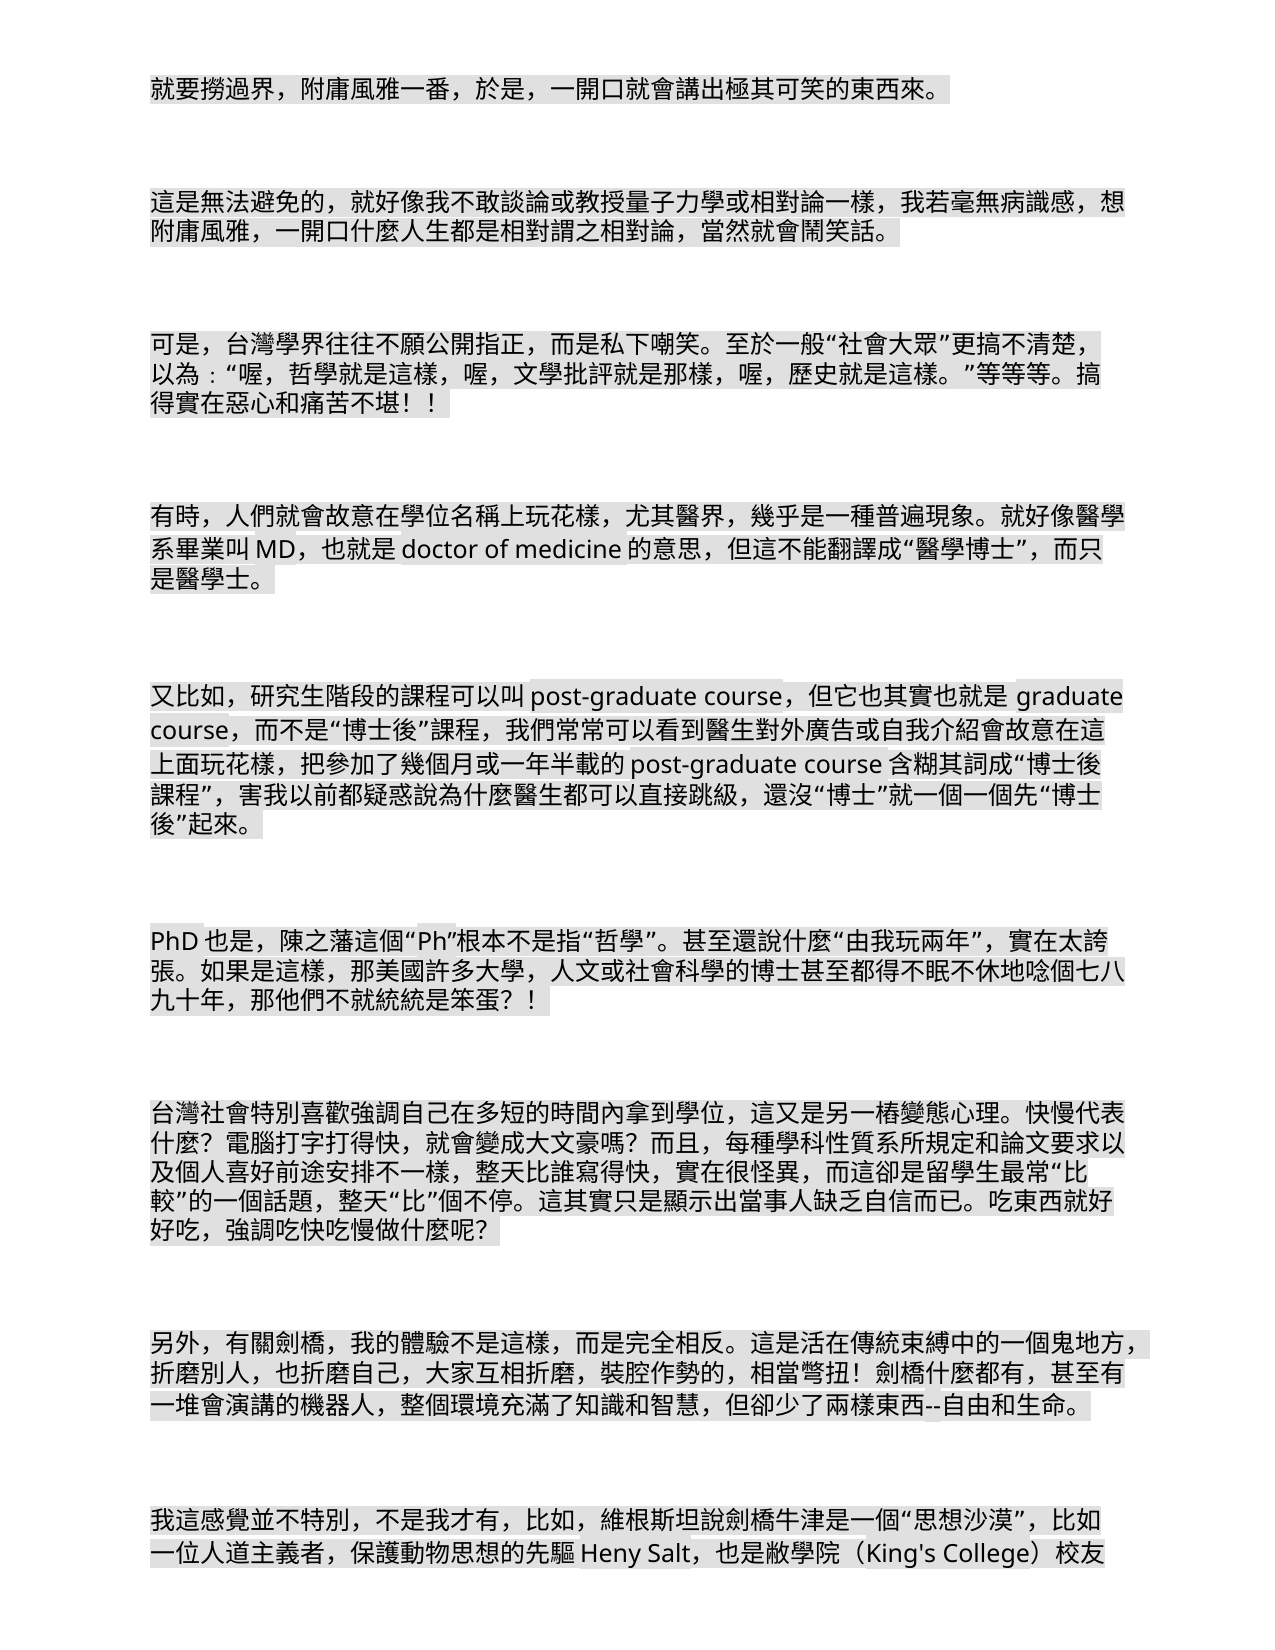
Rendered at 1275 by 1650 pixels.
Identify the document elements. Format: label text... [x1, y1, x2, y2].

text 我這感覺並不特別，不是我才有，比如，維根斯坦說劍橋牛津是一個“思想沙漠”，比如一位人道主義者，保護動物思想的先驅Heny Salt，也是敝學院（King's College）校友 [150, 1506, 1125, 1569]
text 另外，有關劍橋，我的體驗不是這樣，而是完全相反。這是活在傳統束縛中的一個鬼地方，折磨別人，也折磨自己，大家互相折磨，裝腔作勢的，相當彆扭！劍橋什麼都有，甚至有一堆會演講的機器人，整個環境充滿了知識和智慧，但卻少了兩樣東西--自由和生命。 [150, 1329, 1125, 1422]
text 可是，台灣學界往往不願公開指正，而是私下嘲笑。至於一般“社會大眾”更搞不清楚，以為﹕“喔，哲學就是這樣，喔，文學批評就是那樣，喔，歷史就是這樣。”等等等。搞得實在惡心和痛苦不堪！！ [150, 331, 1125, 418]
text 台灣人因為實用心態太強，科學一支獨大，實在太小看這些文史哲的東西了，所以，一來努力鄙夷之，二來，一些名人或有了一些地位或權勢的科學家政治家道德家，一逮到機會，就要撈過界，附庸風雅一番，於是，一開口就會講出極其可笑的東西來。 [150, 75, 1125, 104]
text PhD也是，陳之藩這個“Ph”根本不是指“哲學”。甚至還說什麼“由我玩兩年”，實在太誇張。如果是這樣，那美國許多大學，人文或社會科學的博士甚至都得不眠不休地唸個七八九十年，那他們不就統統是笨蛋？！ [150, 923, 1125, 1016]
text 又比如，研究生階段的課程可以叫post-graduate course，但它也其實也就是 graduate course，而不是“博士後”課程，我們常常可以看到醫生對外廣告或自我介紹會故意在這上面玩花樣，把參加了幾個月或一年半載的post-graduate course含糊其詞成“博士後課程”，害我以前都疑惑說為什麼醫生都可以直接跳級，還沒“博士”就一個一個先“博士後”起來。 [150, 679, 1125, 839]
text 有時，人們就會故意在學位名稱上玩花樣，尤其醫界，幾乎是一種普遍現象。就好像醫學系畢業叫MD，也就是doctor of medicine的意思，但這不能翻譯成“醫學博士”，而只是醫學士。 [150, 502, 1125, 594]
text 台灣社會特別喜歡強調自己在多短的時間內拿到學位，這又是另一樁變態心理。快慢代表什麼？電腦打字打得快，就會變成大文豪嗎？而且，每種學科性質系所規定和論文要求以及個人喜好前途安排不一樣，整天比誰寫得快，實在很怪異，而這卻是留學生最常“比較”的一個話題，整天“比”個不停。這其實只是顯示出當事人缺乏自信而已。吃東西就好好吃，強調吃快吃慢做什麼呢？ [150, 1100, 1125, 1246]
text 這是無法避免的，就好像我不敢談論或教授量子力學或相對論一樣，我若毫無病識感，想附庸風雅，一開口什麼人生都是相對謂之相對論，當然就會鬧笑話。 [150, 188, 1125, 247]
